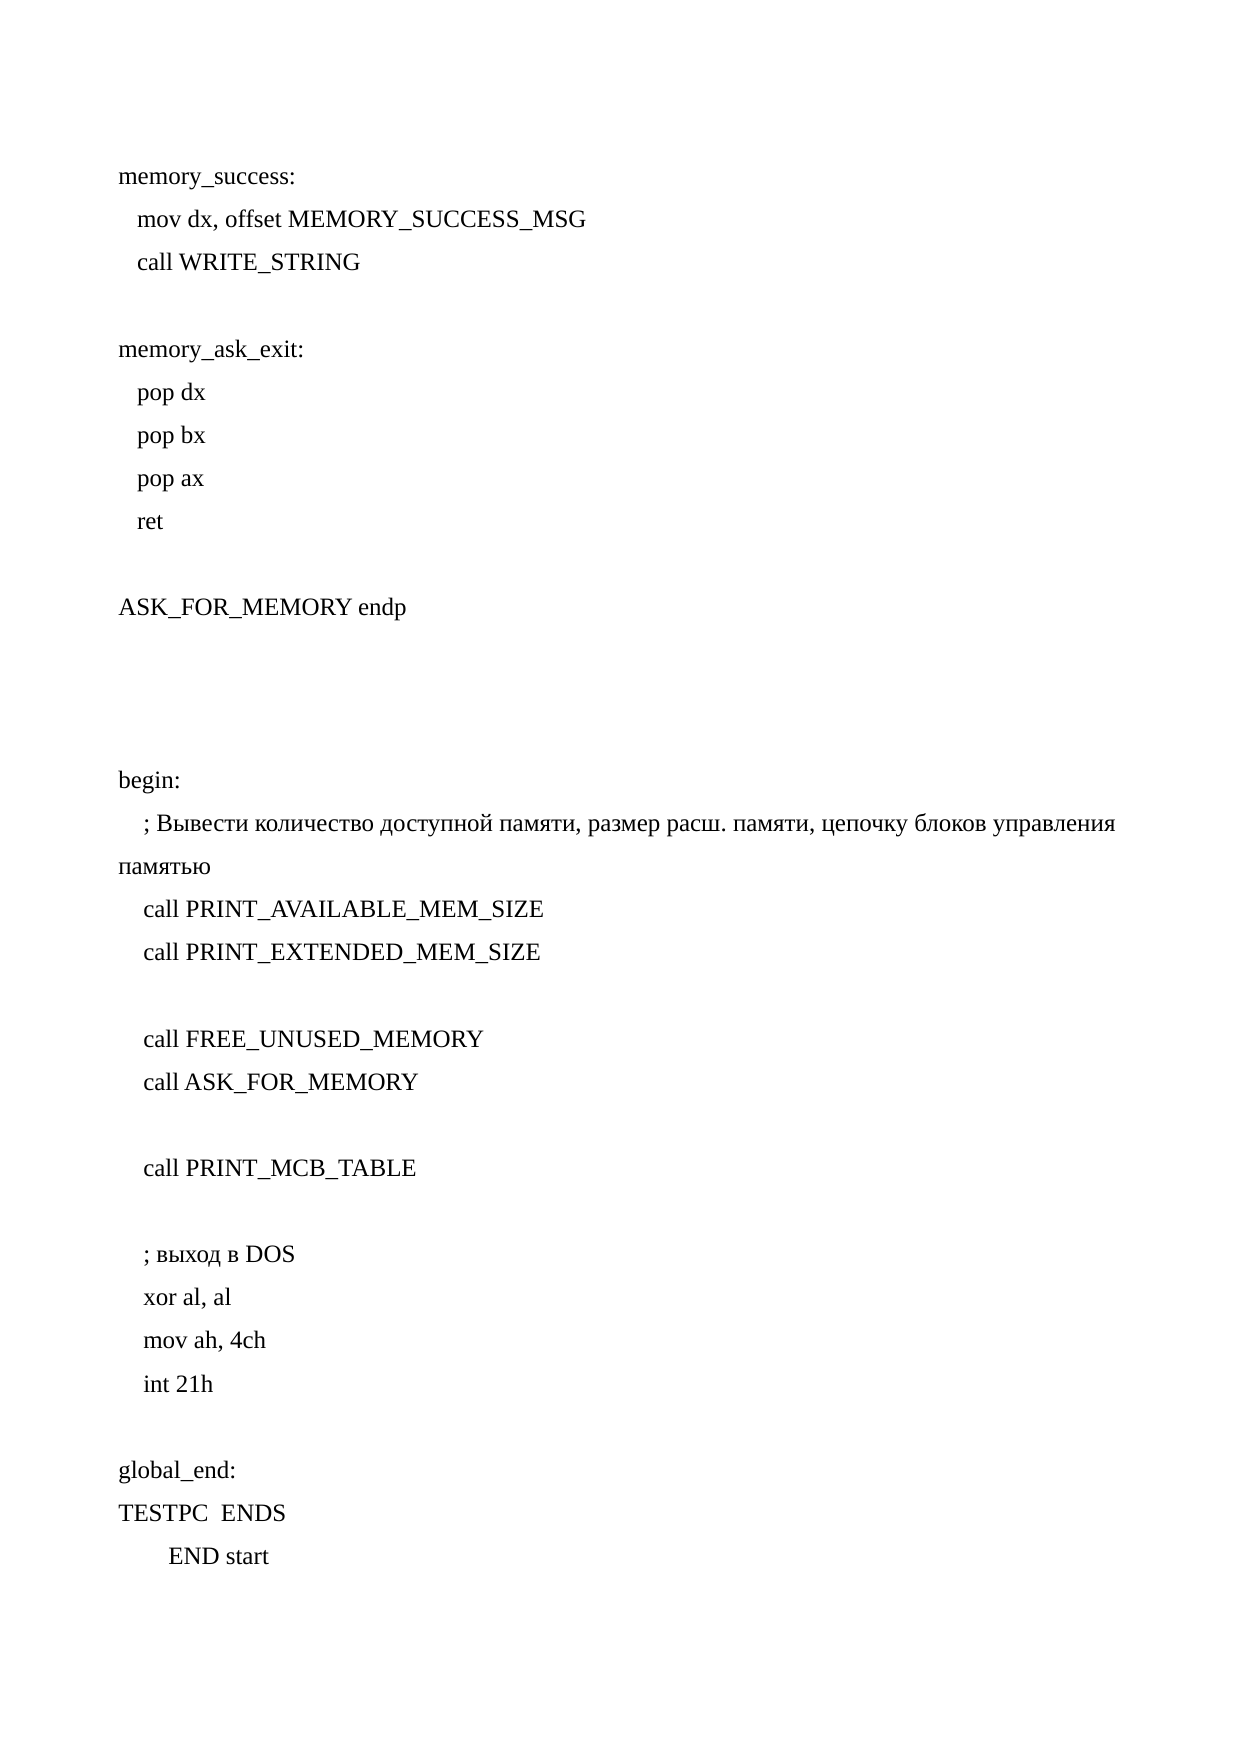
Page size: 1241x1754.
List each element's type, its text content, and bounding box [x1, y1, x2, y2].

text call PRINT_AVAILABLE_MEM_SIZE [118, 894, 1122, 923]
text ; Вывести количество доступной памяти, размер расш. памяти, цепочку блоков управления памятью [118, 808, 1122, 880]
text mov dx, offset MEMORY_SUCCESS_MSG [118, 204, 1122, 233]
text begin: [118, 765, 1122, 794]
text ret [118, 506, 1122, 535]
text global_end: [118, 1455, 1122, 1484]
text ASK_FOR_MEMORY endp [118, 592, 1122, 621]
text pop dx [118, 377, 1122, 406]
text END start [118, 1541, 1122, 1570]
text pop ax [118, 463, 1122, 492]
text call PRINT_EXTENDED_MEM_SIZE [118, 937, 1122, 966]
text memory_success: [118, 161, 1122, 190]
text call WRITE_STRING [118, 247, 1122, 276]
text call ASK_FOR_MEMORY [118, 1067, 1122, 1096]
text memory_ask_exit: [118, 334, 1122, 362]
text call PRINT_MCB_TABLE [118, 1153, 1122, 1182]
text xor al, al [118, 1282, 1122, 1311]
text int 21h [118, 1369, 1122, 1397]
text pop bx [118, 420, 1122, 449]
text mov ah, 4ch [118, 1326, 1122, 1354]
text call FREE_UNUSED_MEMORY [118, 1024, 1122, 1052]
text TESTPC ENDS [118, 1498, 1122, 1527]
text ; выход в DOS [118, 1239, 1122, 1268]
